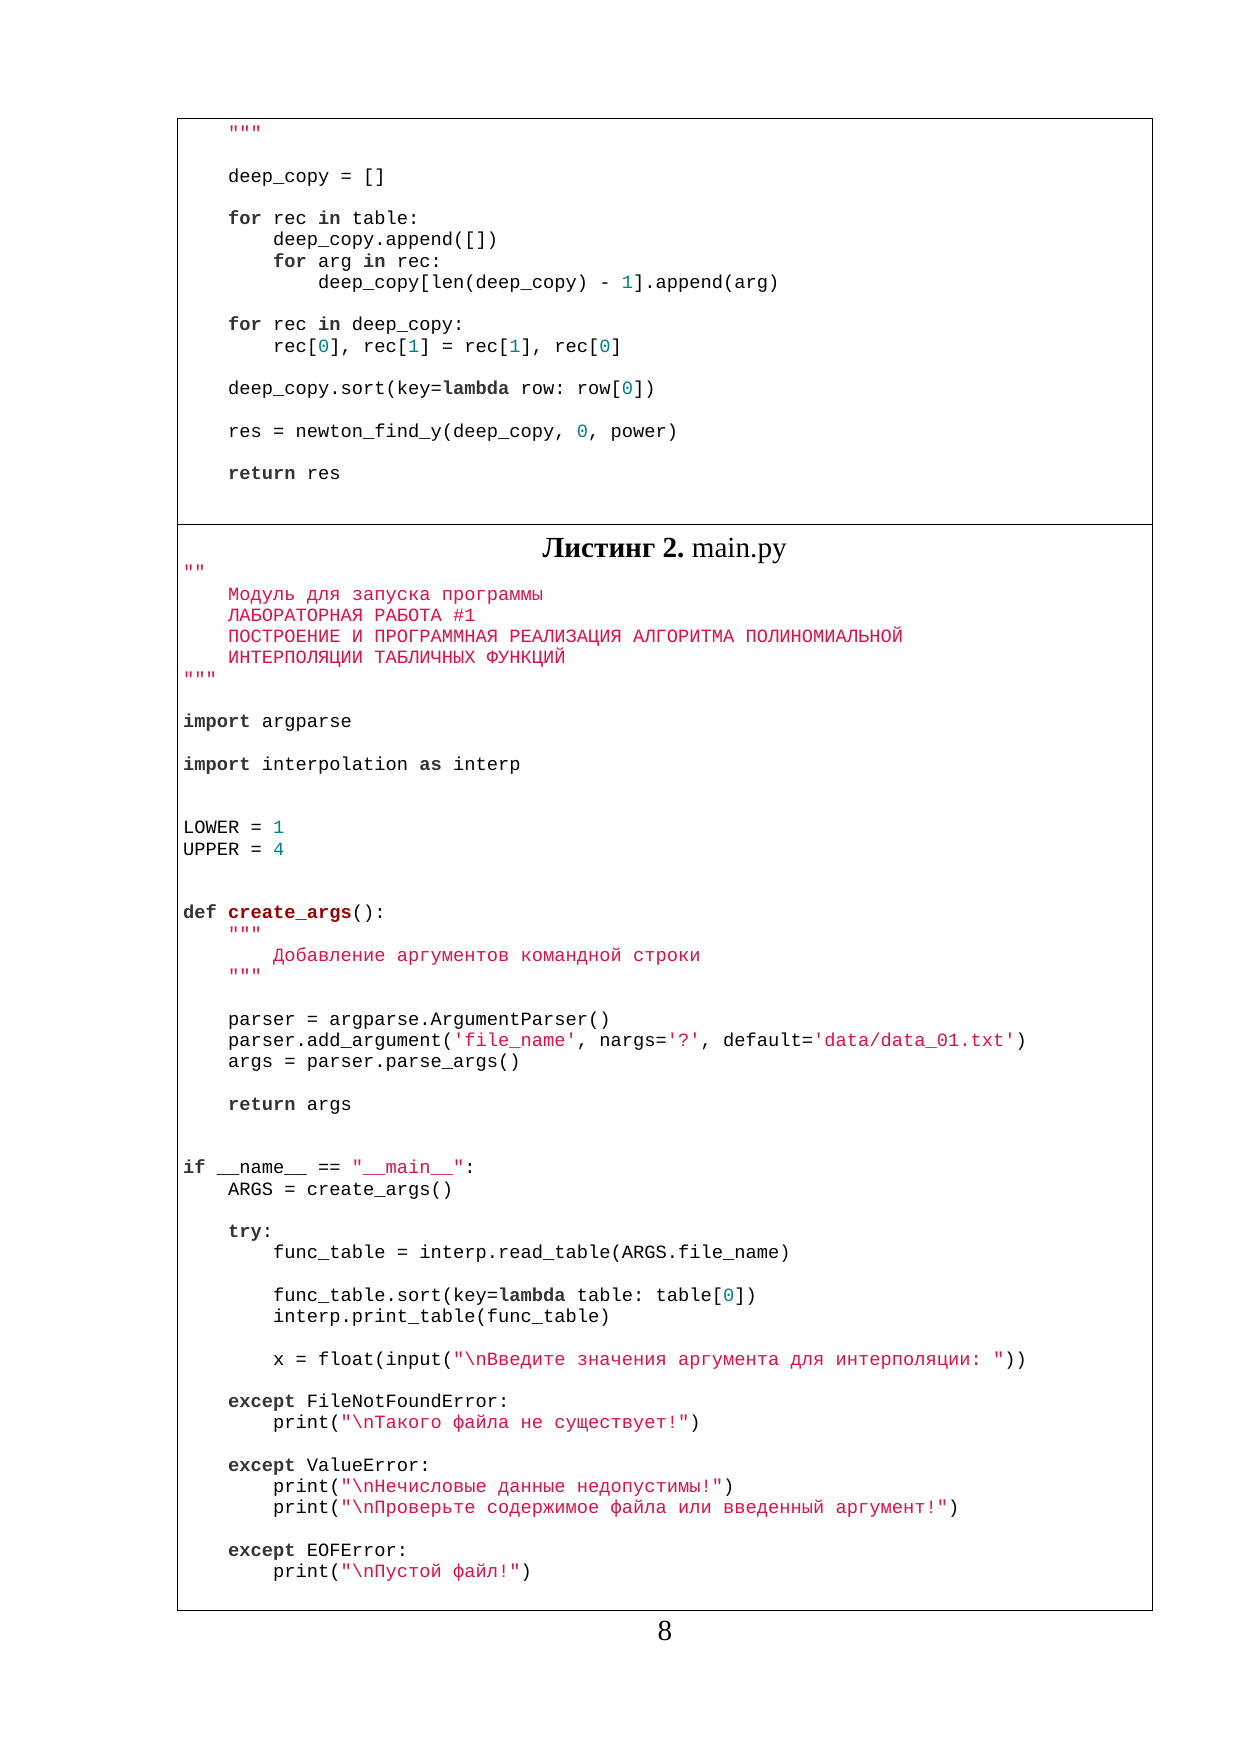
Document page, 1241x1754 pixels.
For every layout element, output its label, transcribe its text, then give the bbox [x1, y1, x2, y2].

table_header """ deep_copy = [] for rec in table: deep_copy.append([]) for arg in rec: deep_copy[len(deep_copy) - 1].append(arg) for rec in deep_copy: rec[0], rec[1] = rec[1], rec[0] deep_copy.sort(key=lambda row: row[0]) res = newton_find_y(deep_copy, 0, power) return res [178, 119, 1152, 524]
table_cell Листинг 2. main.py "" Модуль для запуска программы ЛАБОРАТОРНАЯ РАБОТА #1 ПОСТРОЕНИЕ И ПРОГРАММНАЯ РЕАЛИЗАЦИЯ АЛГОРИТМА ПОЛИНОМИАЛЬНОЙ ИНТЕРПОЛЯЦИИ ТАБЛИЧНЫХ ФУНКЦИЙ """ import argparse import interpolation as interp LOWER = 1 UPPER = 4 def create_args(): """ Добавление аргументов командной строки """ parser = argparse.ArgumentParser() parser.add_argument('file_name', nargs='?', default='data/data_01.txt') args = parser.parse_args() return args if __name__ == "__main__": ARGS = create_args() try: func_table = interp.read_table(ARGS.file_name) func_table.sort(key=lambda table: table[0]) interp.print_table(func_table) x = float(input("\nВведите значения аргумента для интерполяции: ")) except FileNotFoundError: print("\nТакого файла не существует!") except ValueError: print("\nНечисловые данные недопустимы!") print("\nПроверьте содержимое файла или введенный аргумент!") except EOFError: print("\nПустой файл!") [178, 525, 1152, 1610]
